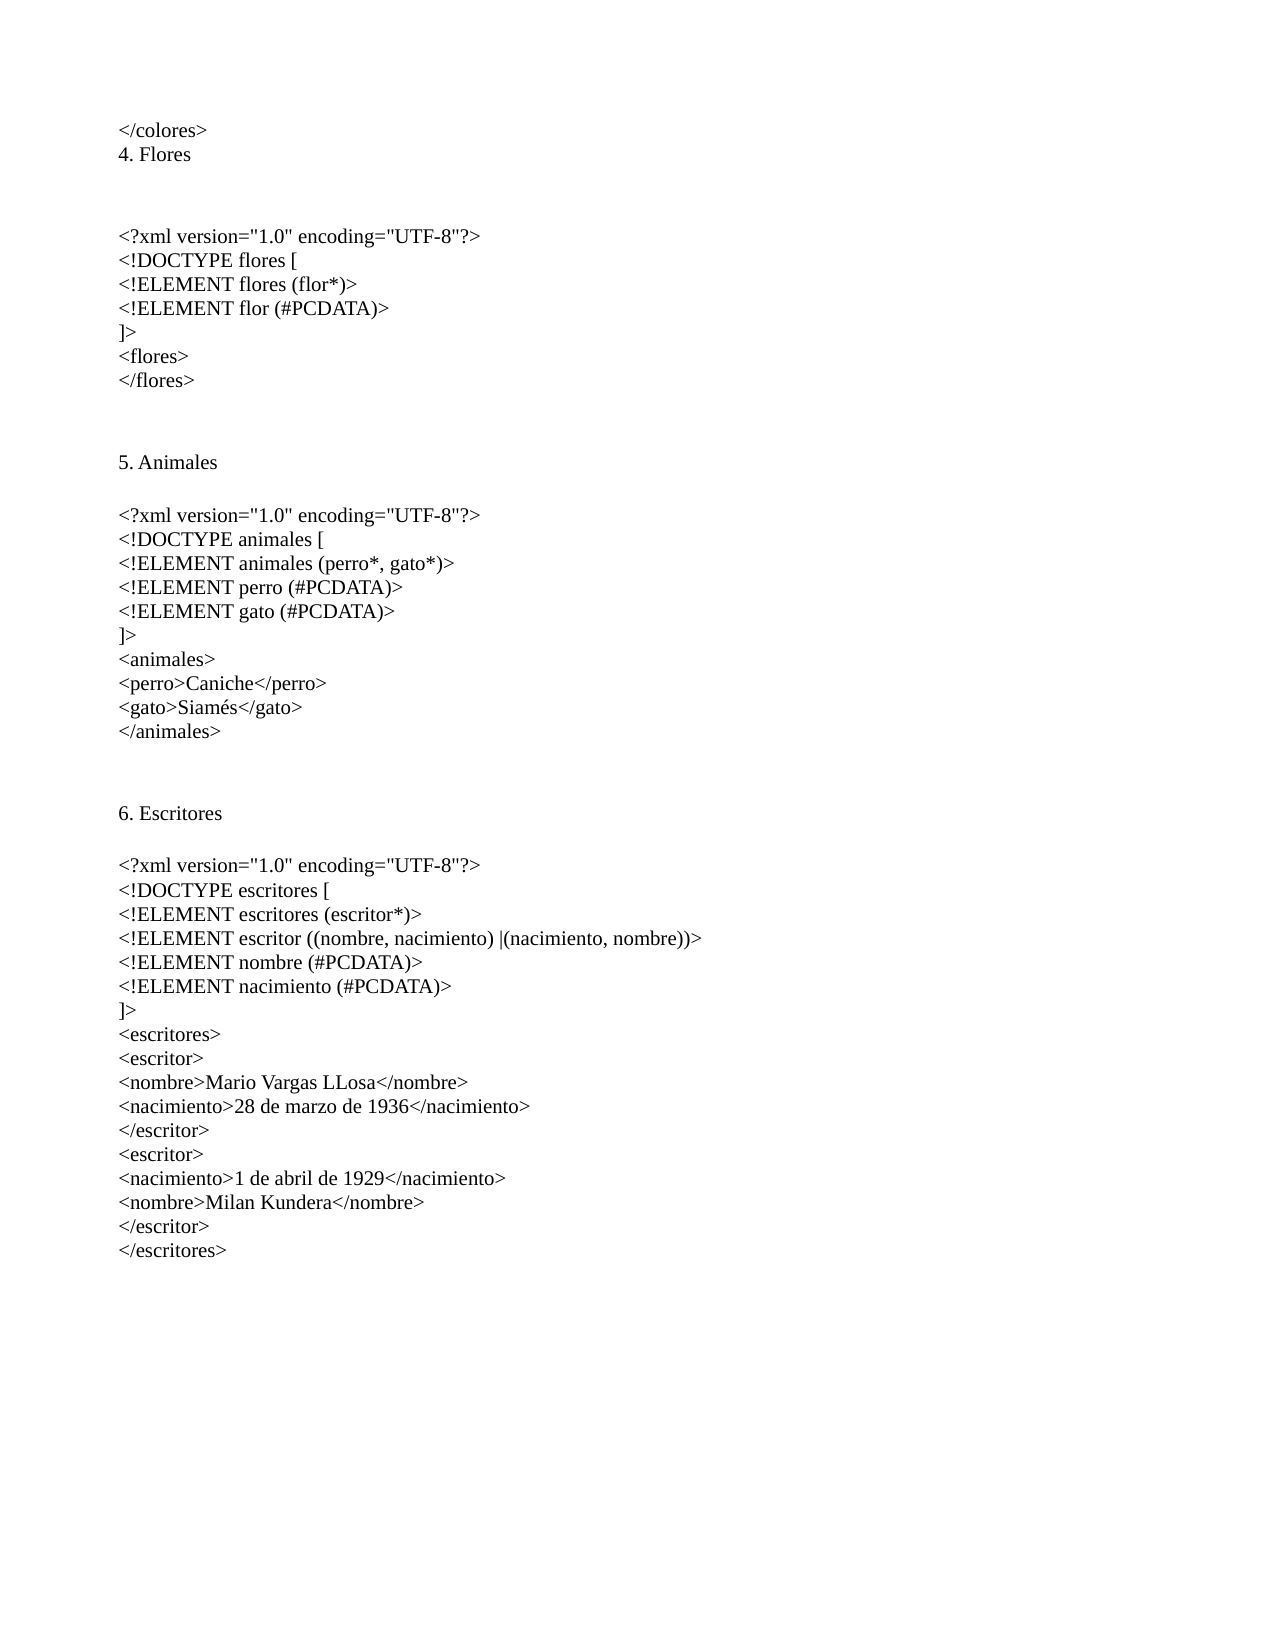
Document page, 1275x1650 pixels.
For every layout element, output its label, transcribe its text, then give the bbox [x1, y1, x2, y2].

text <!ELEMENT flor (#PCDATA)> [118, 296, 1157, 320]
text <nombre>Milan Kundera</nombre> [118, 1190, 1157, 1214]
text <nacimiento>1 de abril de 1929</nacimiento> [118, 1166, 1157, 1190]
text <escritor> [118, 1142, 1157, 1166]
text <!ELEMENT escritor ((nombre, nacimiento) |(nacimiento, nombre))> [118, 926, 1157, 950]
text 5. Animales [118, 450, 1157, 474]
text <gato>Siamés</gato> [118, 695, 1157, 719]
text <!DOCTYPE flores [ [118, 248, 1157, 272]
text ]> [118, 998, 1157, 1022]
text <nombre>Mario Vargas LLosa</nombre> [118, 1070, 1157, 1094]
text <?xml version="1.0" encoding="UTF-8"?> [118, 853, 1157, 877]
text <!ELEMENT animales (perro*, gato*)> [118, 551, 1157, 575]
text <!DOCTYPE escritores [ [118, 877, 1157, 902]
text <!ELEMENT gato (#PCDATA)> [118, 599, 1157, 623]
text <!ELEMENT escritores (escritor*)> [118, 902, 1157, 926]
text <escritor> [118, 1046, 1157, 1070]
text ]> [118, 623, 1157, 647]
text <!ELEMENT flores (flor*)> [118, 272, 1157, 296]
text <!ELEMENT nacimiento (#PCDATA)> [118, 974, 1157, 998]
text </escritor> [118, 1118, 1157, 1142]
text <?xml version="1.0" encoding="UTF-8"?> [118, 502, 1157, 527]
text <!ELEMENT perro (#PCDATA)> [118, 575, 1157, 599]
text <nacimiento>28 de marzo de 1936</nacimiento> [118, 1094, 1157, 1118]
text 6. Escritores [118, 801, 1157, 825]
text </escritor> [118, 1214, 1157, 1238]
text </escritores> [118, 1238, 1157, 1262]
text 4. Flores [118, 142, 1157, 166]
text </flores> [118, 368, 1157, 392]
text <!DOCTYPE animales [ [118, 527, 1157, 551]
text <perro>Caniche</perro> [118, 671, 1157, 695]
text </animales> [118, 719, 1157, 743]
text </colores> [118, 118, 1157, 142]
text <flores> [118, 344, 1157, 368]
text <animales> [118, 647, 1157, 671]
text ]> [118, 320, 1157, 344]
text <escritores> [118, 1022, 1157, 1046]
text <?xml version="1.0" encoding="UTF-8"?> [118, 224, 1157, 248]
text <!ELEMENT nombre (#PCDATA)> [118, 950, 1157, 974]
